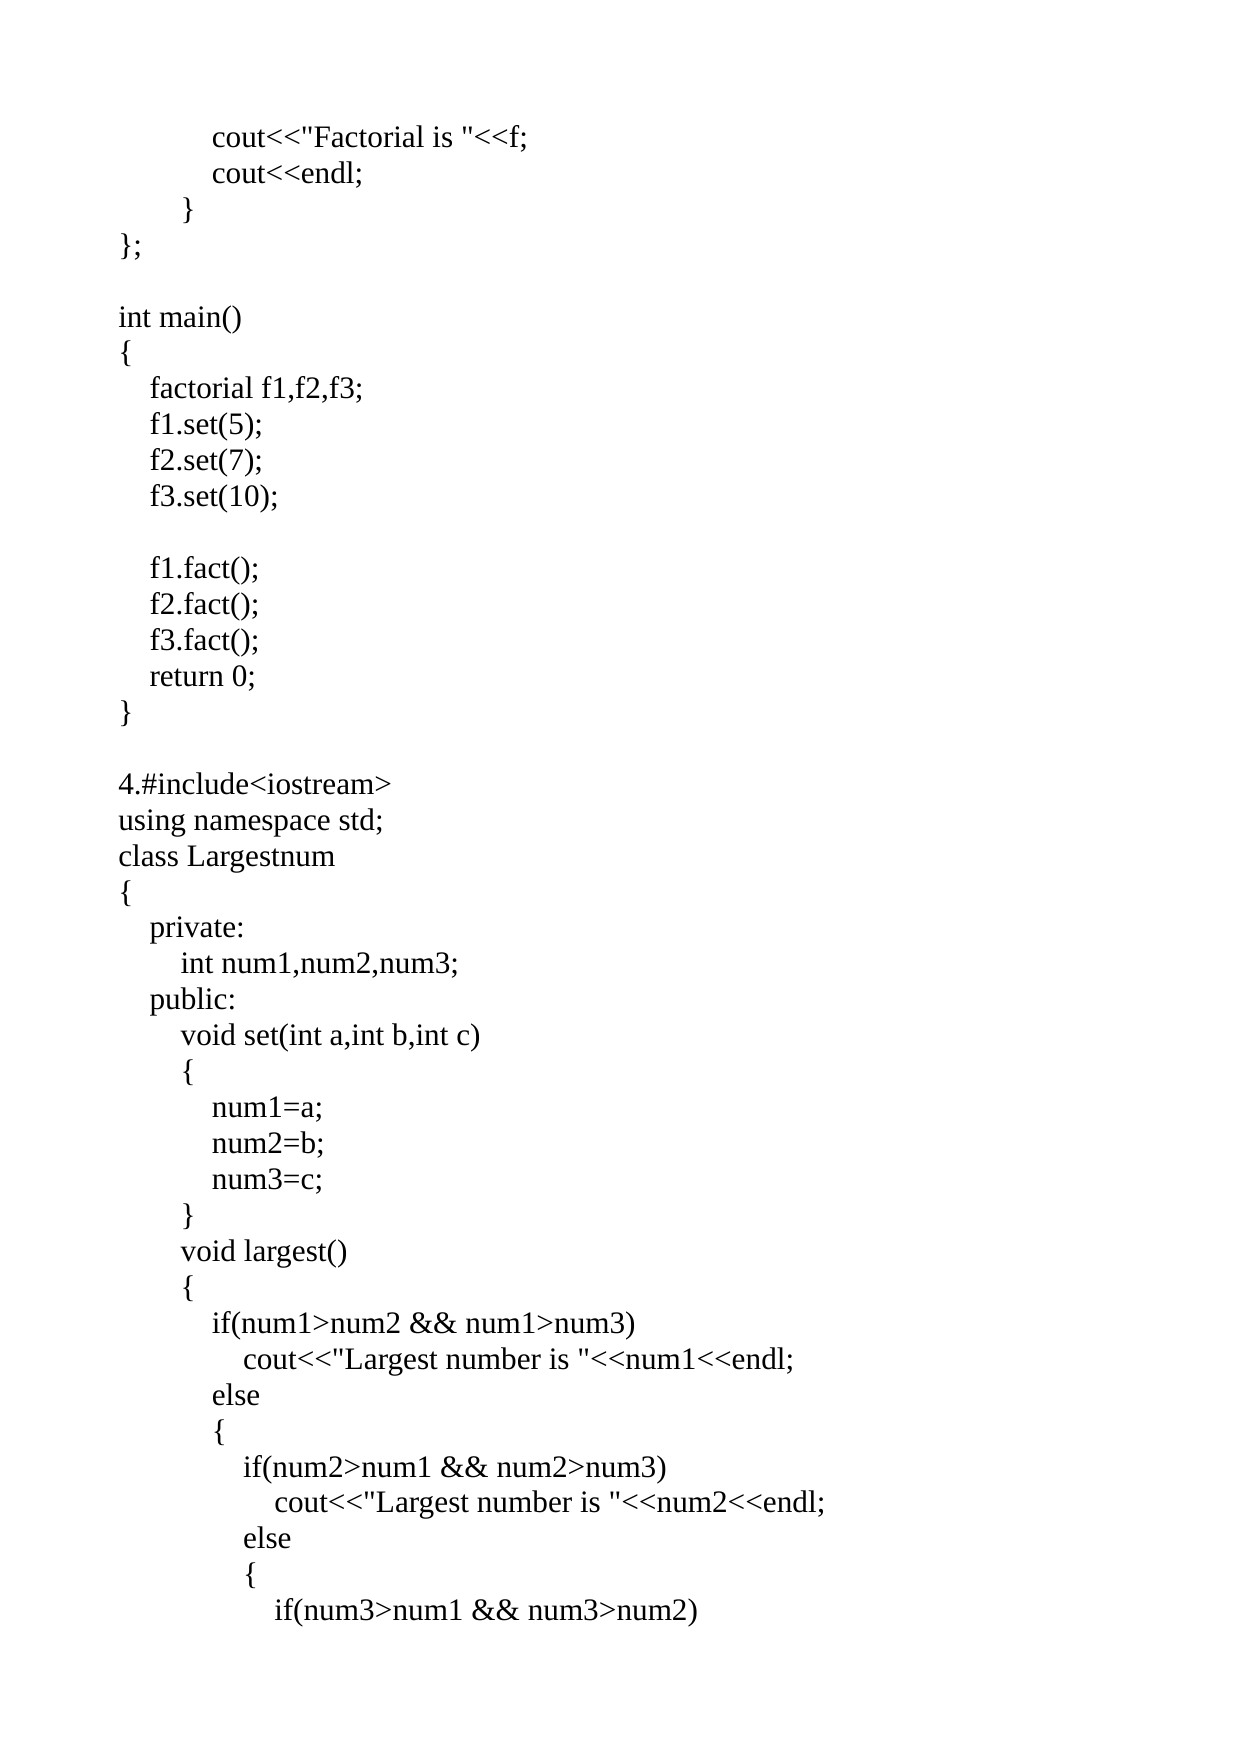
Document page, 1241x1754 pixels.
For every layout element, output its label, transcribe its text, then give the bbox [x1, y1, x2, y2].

text { [118, 873, 1122, 909]
text num1=a; [118, 1088, 1122, 1124]
text f1.fact(); [118, 549, 1122, 585]
text }; [118, 226, 1122, 262]
text f3.fact(); [118, 621, 1122, 657]
text num2=b; [118, 1124, 1122, 1160]
text cout<<"Largest number is "<<num1<<endl; [118, 1340, 1122, 1376]
text private: [118, 909, 1122, 945]
text else [118, 1376, 1122, 1412]
text void set(int a,int b,int c) [118, 1017, 1122, 1052]
text } [118, 190, 1122, 226]
text { [118, 1052, 1122, 1088]
text return 0; [118, 657, 1122, 693]
text if(num2>num1 && num2>num3) [118, 1448, 1122, 1484]
text using namespace std; [118, 801, 1122, 837]
text int main() [118, 298, 1122, 334]
text factorial f1,f2,f3; [118, 370, 1122, 406]
text f1.set(5); [118, 406, 1122, 442]
text cout<<"Largest number is "<<num2<<endl; [118, 1484, 1122, 1520]
text public: [118, 981, 1122, 1017]
text cout<<"Factorial is "<<f; [118, 118, 1122, 154]
text class Largestnum [118, 837, 1122, 873]
text { [118, 1412, 1122, 1448]
text int num1,num2,num3; [118, 945, 1122, 981]
text void largest() [118, 1232, 1122, 1268]
text f2.fact(); [118, 585, 1122, 621]
text cout<<endl; [118, 154, 1122, 190]
text else [118, 1520, 1122, 1556]
text } [118, 1196, 1122, 1232]
text f3.set(10); [118, 477, 1122, 513]
text 4.#include<iostream> [118, 765, 1122, 801]
text { [118, 1556, 1122, 1592]
text f2.set(7); [118, 442, 1122, 477]
text num3=c; [118, 1160, 1122, 1196]
text if(num1>num2 && num1>num3) [118, 1304, 1122, 1340]
text { [118, 1268, 1122, 1304]
text if(num3>num1 && num3>num2) [118, 1592, 1122, 1627]
text } [118, 693, 1122, 729]
text { [118, 334, 1122, 370]
